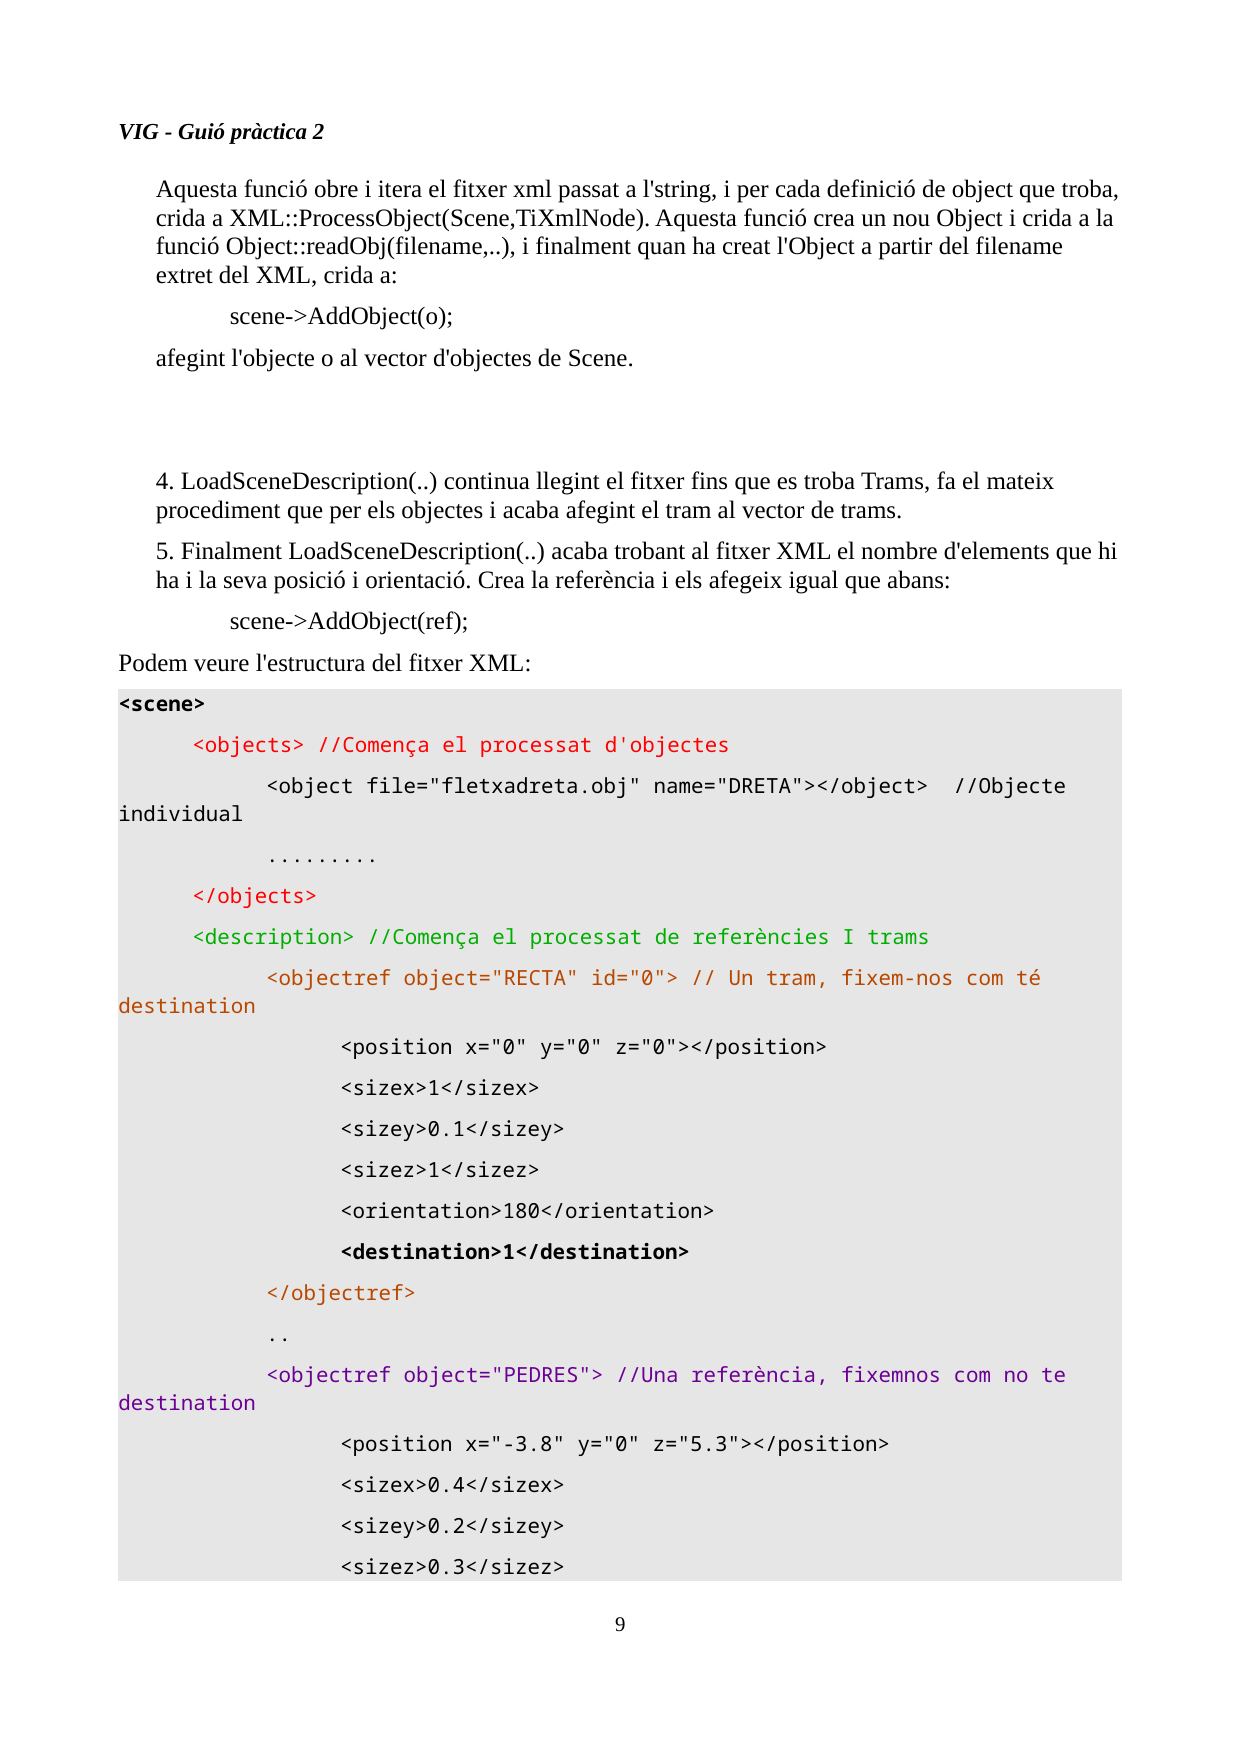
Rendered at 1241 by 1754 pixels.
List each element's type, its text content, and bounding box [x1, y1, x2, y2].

text </objectref> [118, 1278, 1122, 1306]
text <scene> [118, 689, 1122, 717]
text <position x="-3.8" y="0" z="5.3"></position> [118, 1429, 1122, 1458]
text <sizez>1</sizez> [118, 1155, 1122, 1184]
text <destination>1</destination> [118, 1237, 1122, 1266]
list 5. Finalment LoadSceneDescription(..) acaba trobant al fitxer XML el nombre d'elements que hi ha i la seva posició i orientació. Crea la referència i els afegeix igual que abans: [156, 536, 1122, 594]
text <orientation>180</orientation> [118, 1196, 1122, 1224]
text <objectref object="RECTA" id="0"> // Un tram, fixem-nos com té destination [118, 963, 1122, 1020]
text <sizex>0.4</sizex> [118, 1470, 1122, 1499]
list afegint l'objecte o al vector d'objectes de Scene. [156, 343, 1122, 371]
text .. [118, 1319, 1122, 1347]
list 4. LoadSceneDescription(..) continua llegint el fitxer fins que es troba Trams, fa el mateix procediment que per els objectes i acaba afegint el tram al vector de trams. [156, 466, 1122, 524]
text <objects> //Comença el processat d'objectes [118, 730, 1122, 758]
text <sizey>0.1</sizey> [118, 1114, 1122, 1143]
text <sizex>1</sizex> [118, 1073, 1122, 1102]
list scene->AddObject(ref); [156, 606, 1122, 635]
text Podem veure l'estructura del fitxer XML: [118, 648, 1122, 676]
text <objectref object="PEDRES"> //Una referència, fixemnos com no te destination [118, 1360, 1122, 1417]
text <object file="fletxadreta.obj" name="DRETA"></object> //Objecte individual [118, 771, 1122, 828]
text <position x="0" y="0" z="0"></position> [118, 1032, 1122, 1061]
text ......... [118, 840, 1122, 869]
list Aquesta funció obre i itera el fitxer xml passat a l'string, i per cada definició de object que troba, crida a XML::ProcessObject(Scene,TiXmlNode). Aquesta funció crea un nou Object i crida a la funció Object::readObj(filename,..), i finalment quan ha creat l'Object a partir del filename extret del XML, crida a: [156, 174, 1122, 289]
text <sizez>0.3</sizez> [118, 1552, 1122, 1581]
text <sizey>0.2</sizey> [118, 1511, 1122, 1539]
text <description> //Comença el processat de referències I trams [118, 922, 1122, 951]
text </objects> [118, 881, 1122, 909]
list scene->AddObject(o); [156, 301, 1122, 330]
